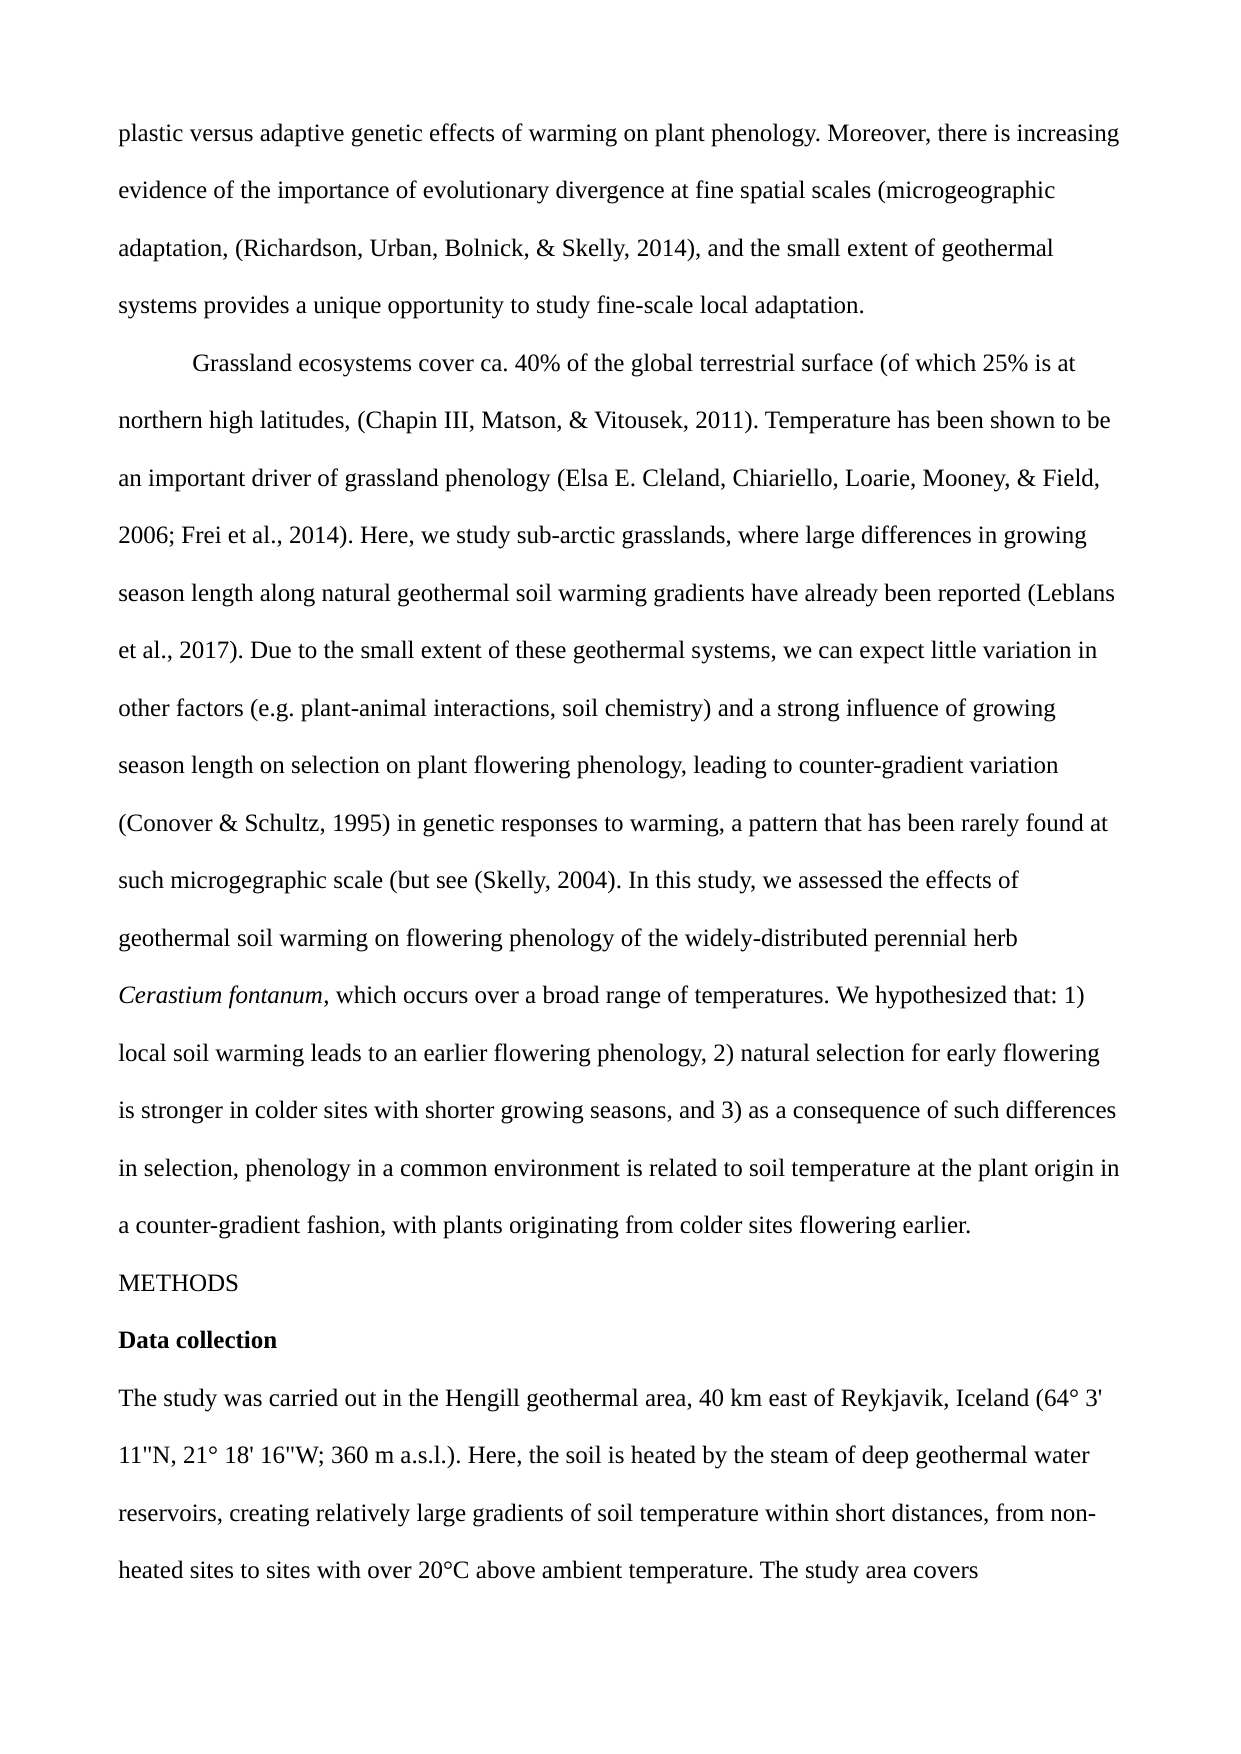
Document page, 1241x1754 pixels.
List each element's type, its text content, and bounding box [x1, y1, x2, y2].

text The study was carried out in the Hengill geothermal area, 40 km east of Reykjavik, Iceland (64° 3' 11"N, 21° 18' 16"W; 360 m a.s.l.). Here, the soil is heated by the steam of deep geothermal water reservoirs, creating relatively large gradients of soil temperature within short distances, from non-heated sites to sites with over 20°C above ambient temperature. The study area covers [118, 1383, 1122, 1584]
text Data collection [118, 1326, 1122, 1354]
text plastic versus adaptive genetic effects of warming on plant phenology. Moreover, there is increasing evidence of the importance of evolutionary divergence at fine spatial scales (microgeographic adaptation, (Richardson, Urban, Bolnick, & Skelly, 2014), and the small extent of geothermal systems provides a unique opportunity to study fine-scale local adaptation. [118, 118, 1122, 319]
text METHODS [118, 1268, 1122, 1297]
text Grassland ecosystems cover ca. 40% of the global terrestrial surface (of which 25% is at northern high latitudes, (Chapin III, Matson, & Vitousek, 2011). Temperature has been shown to be an important driver of grassland phenology (Elsa E. Cleland, Chiariello, Loarie, Mooney, & Field, 2006; Frei et al., 2014). Here, we study sub-arctic grasslands, where large differences in growing season length along natural geothermal soil warming gradients have already been reported (Leblans et al., 2017). Due to the small extent of these geothermal systems, we can expect little variation in other factors (e.g. plant-animal interactions, soil chemistry) and a strong influence of growing season length on selection on plant flowering phenology, leading to counter-gradient variation (Conover & Schultz, 1995) in genetic responses to warming, a pattern that has been rarely found at such microgegraphic scale (but see (Skelly, 2004). In this study, we assessed the effects of geothermal soil warming on flowering phenology of the widely-distributed perennial herb Cerastium fontanum, which occurs over a broad range of temperatures. We hypothesized that: 1) local soil warming leads to an earlier flowering phenology, 2) natural selection for early flowering is stronger in colder sites with shorter growing seasons, and 3) as a consequence of such differences in selection, phenology in a common environment is related to soil temperature at the plant origin in a counter-gradient fashion, with plants originating from colder sites flowering earlier. [118, 348, 1122, 1239]
